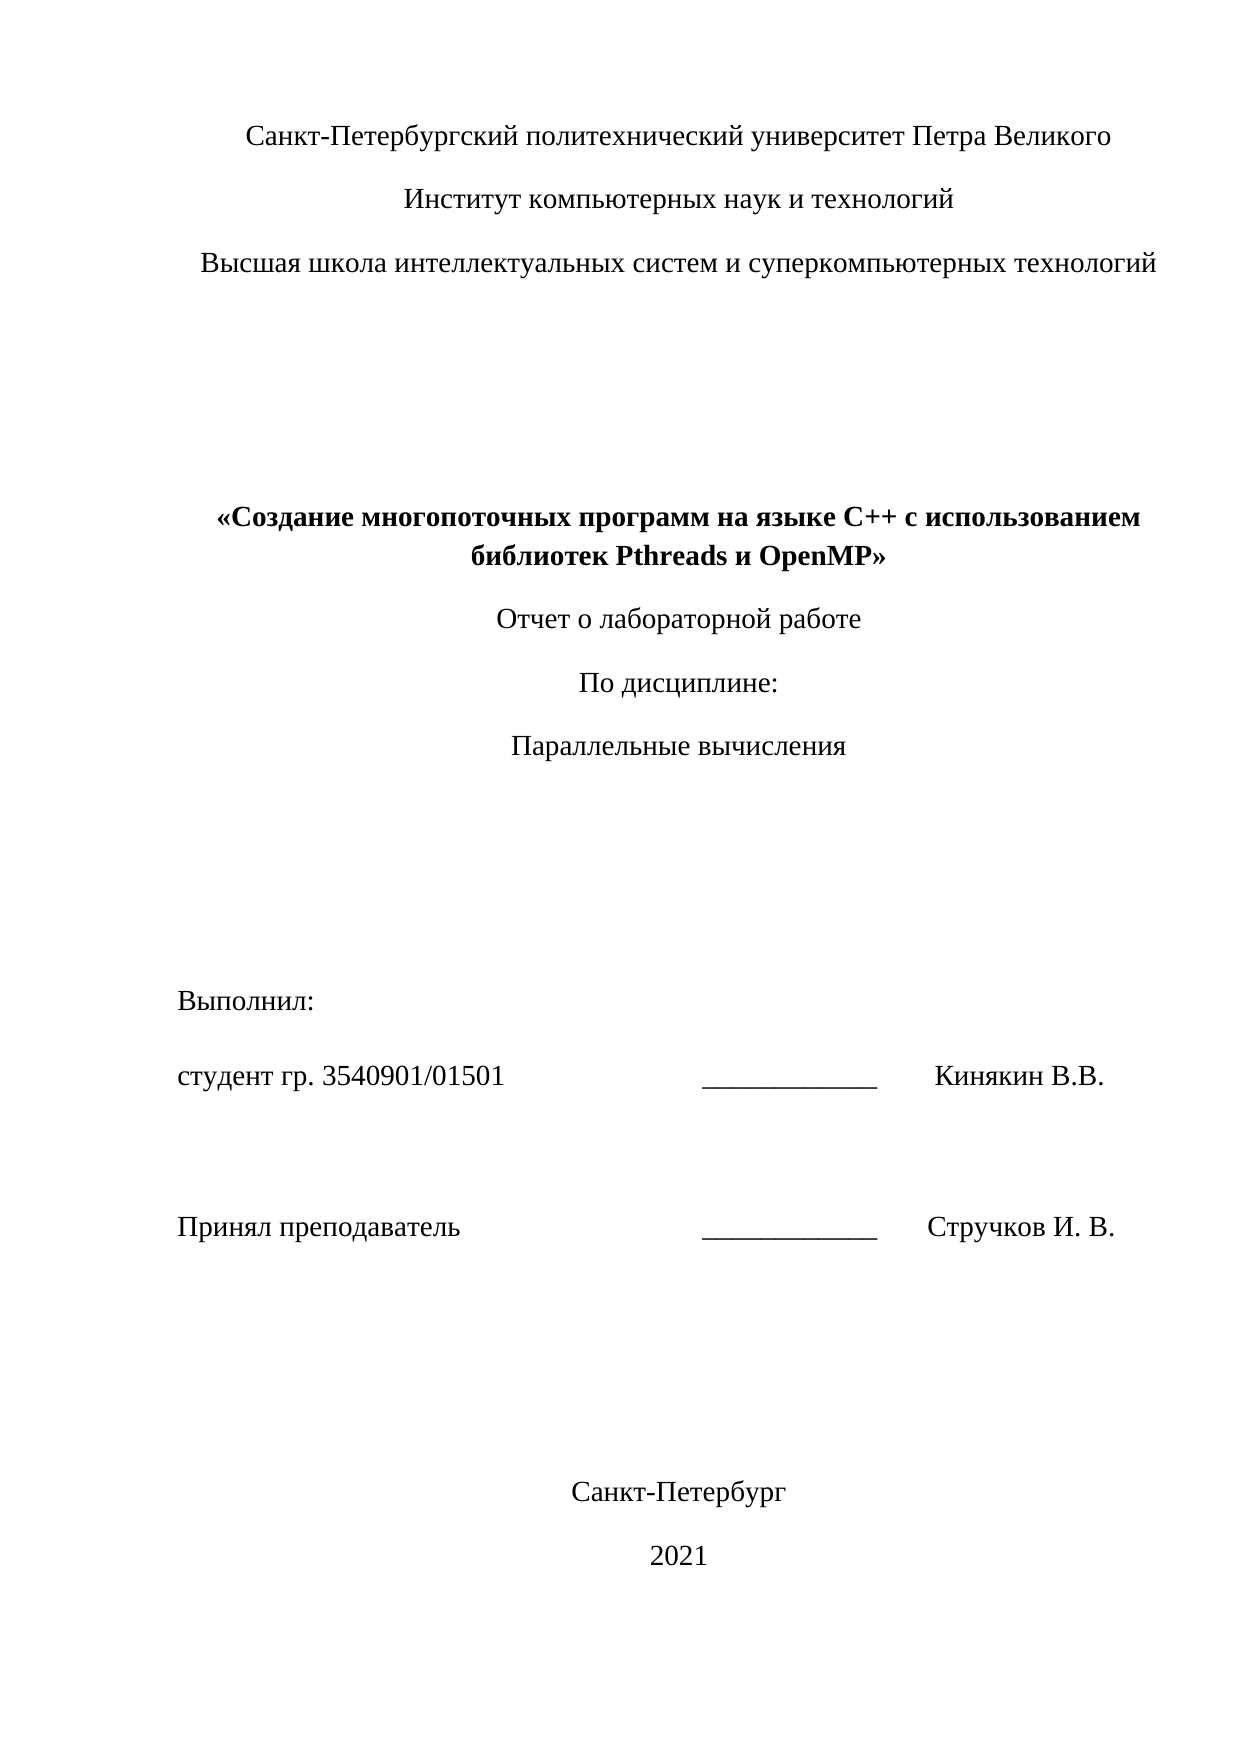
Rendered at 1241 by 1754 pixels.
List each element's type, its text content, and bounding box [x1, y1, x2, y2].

text 2021 [177, 1538, 1180, 1572]
text Санкт-Петербургский политехнический университет Петра Великого [177, 118, 1180, 152]
text «Создание многопоточных программ на языке C++ с использованием библиотек Pthreads и OpenMP» [177, 499, 1180, 571]
text По дисциплине: [177, 665, 1180, 698]
text студент гр. 3540901/01501 ____________ Кинякин В.В. [177, 1058, 1180, 1092]
text Высшая школа интеллектуальных систем и суперкомпьютерных технологий [177, 245, 1180, 279]
text Отчет о лабораторной работе [177, 601, 1180, 635]
text Параллельные вычисления [177, 728, 1180, 762]
text Выполнил: [177, 983, 1180, 1016]
text Принял преподаватель ____________ Стручков И. В. [177, 1209, 1195, 1242]
text Институт компьютерных наук и технологий [177, 182, 1180, 215]
text Санкт-Петербург [177, 1474, 1180, 1508]
